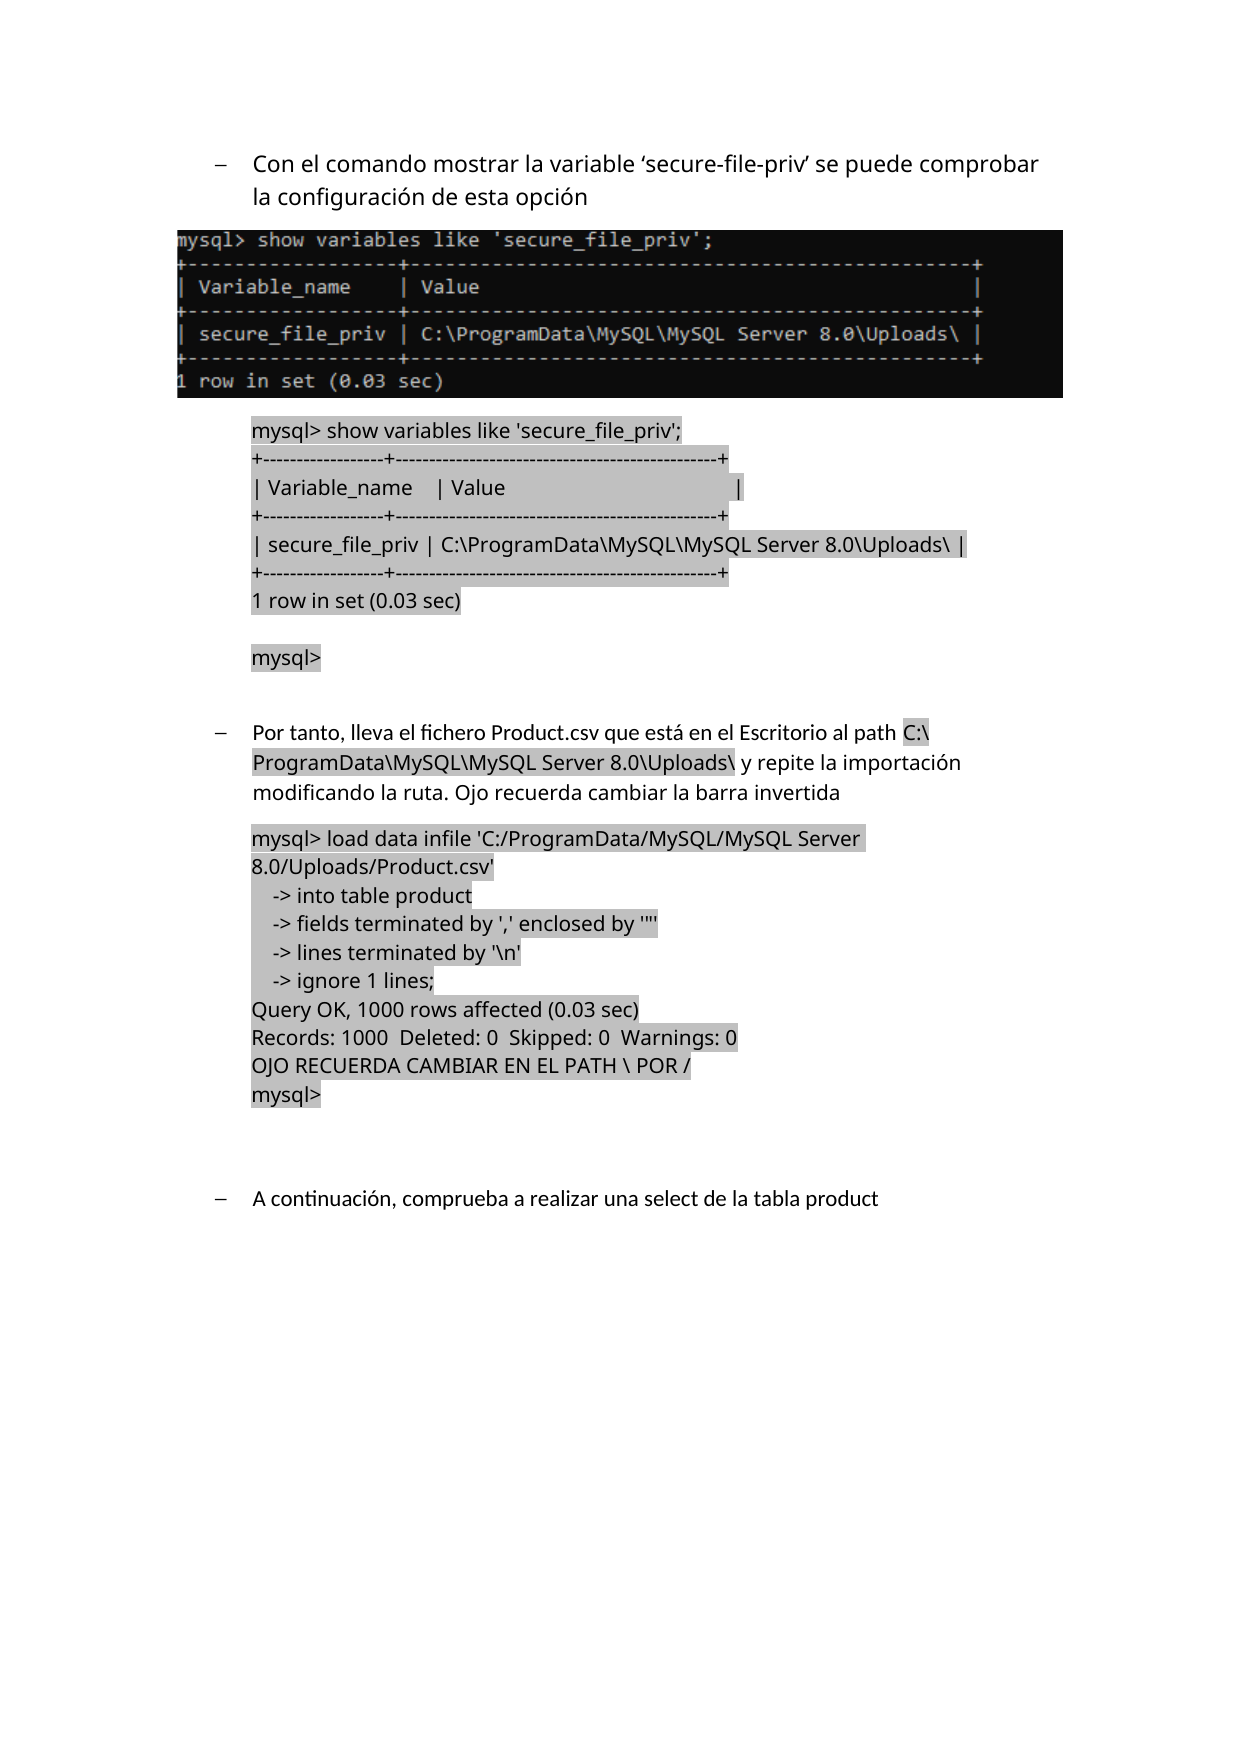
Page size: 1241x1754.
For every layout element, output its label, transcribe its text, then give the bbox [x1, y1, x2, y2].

text -> into table product [251, 881, 1063, 909]
text | secure_file_priv | C:\ProgramData\MySQL\MySQL Server 8.0\Uploads\ | [251, 530, 1063, 558]
text 1 row in set (0.03 sec) [251, 587, 1063, 615]
list A continuación, comprueba a realizar una select de la tabla product [215, 1184, 1063, 1212]
text mysql> [251, 1080, 1063, 1108]
list Por tanto, lleva el fichero Product.csv que está en el Escritorio al path C:\ProgramData\MySQL\MySQL Server 8.0\Uploads\ y repite la importación modificando la ruta. Ojo recuerda cambiar la barra invertida [215, 718, 1063, 806]
list Con el comando mostrar la variable ‘secure-file-priv’ se puede comprobar la configuración de esta opción [215, 148, 1063, 212]
text Records: 1000 Deleted: 0 Skipped: 0 Warnings: 0 [251, 1023, 1063, 1052]
text | Variable_name | Value | [251, 473, 1063, 501]
text -> fields terminated by ',' enclosed by '"' [251, 909, 1063, 938]
text mysql> load data infile 'C:/ProgramData/MySQL/MySQL Server 8.0/Uploads/Product.csv' [251, 824, 1063, 881]
text mysql> [251, 643, 1063, 672]
text mysql> show variables like 'secure_file_priv'; [251, 416, 1063, 444]
text Query OK, 1000 rows affected (0.03 sec) [251, 995, 1063, 1023]
text OJO RECUERDA CAMBIAR EN EL PATH \ POR / [251, 1052, 1063, 1080]
text -> lines terminated by '\n' [251, 938, 1063, 966]
text +------------------+------------------------------------------------+ [251, 444, 1063, 473]
text -> ignore 1 lines; [251, 966, 1063, 995]
text +------------------+------------------------------------------------+ [251, 501, 1063, 530]
text +------------------+------------------------------------------------+ [251, 558, 1063, 587]
